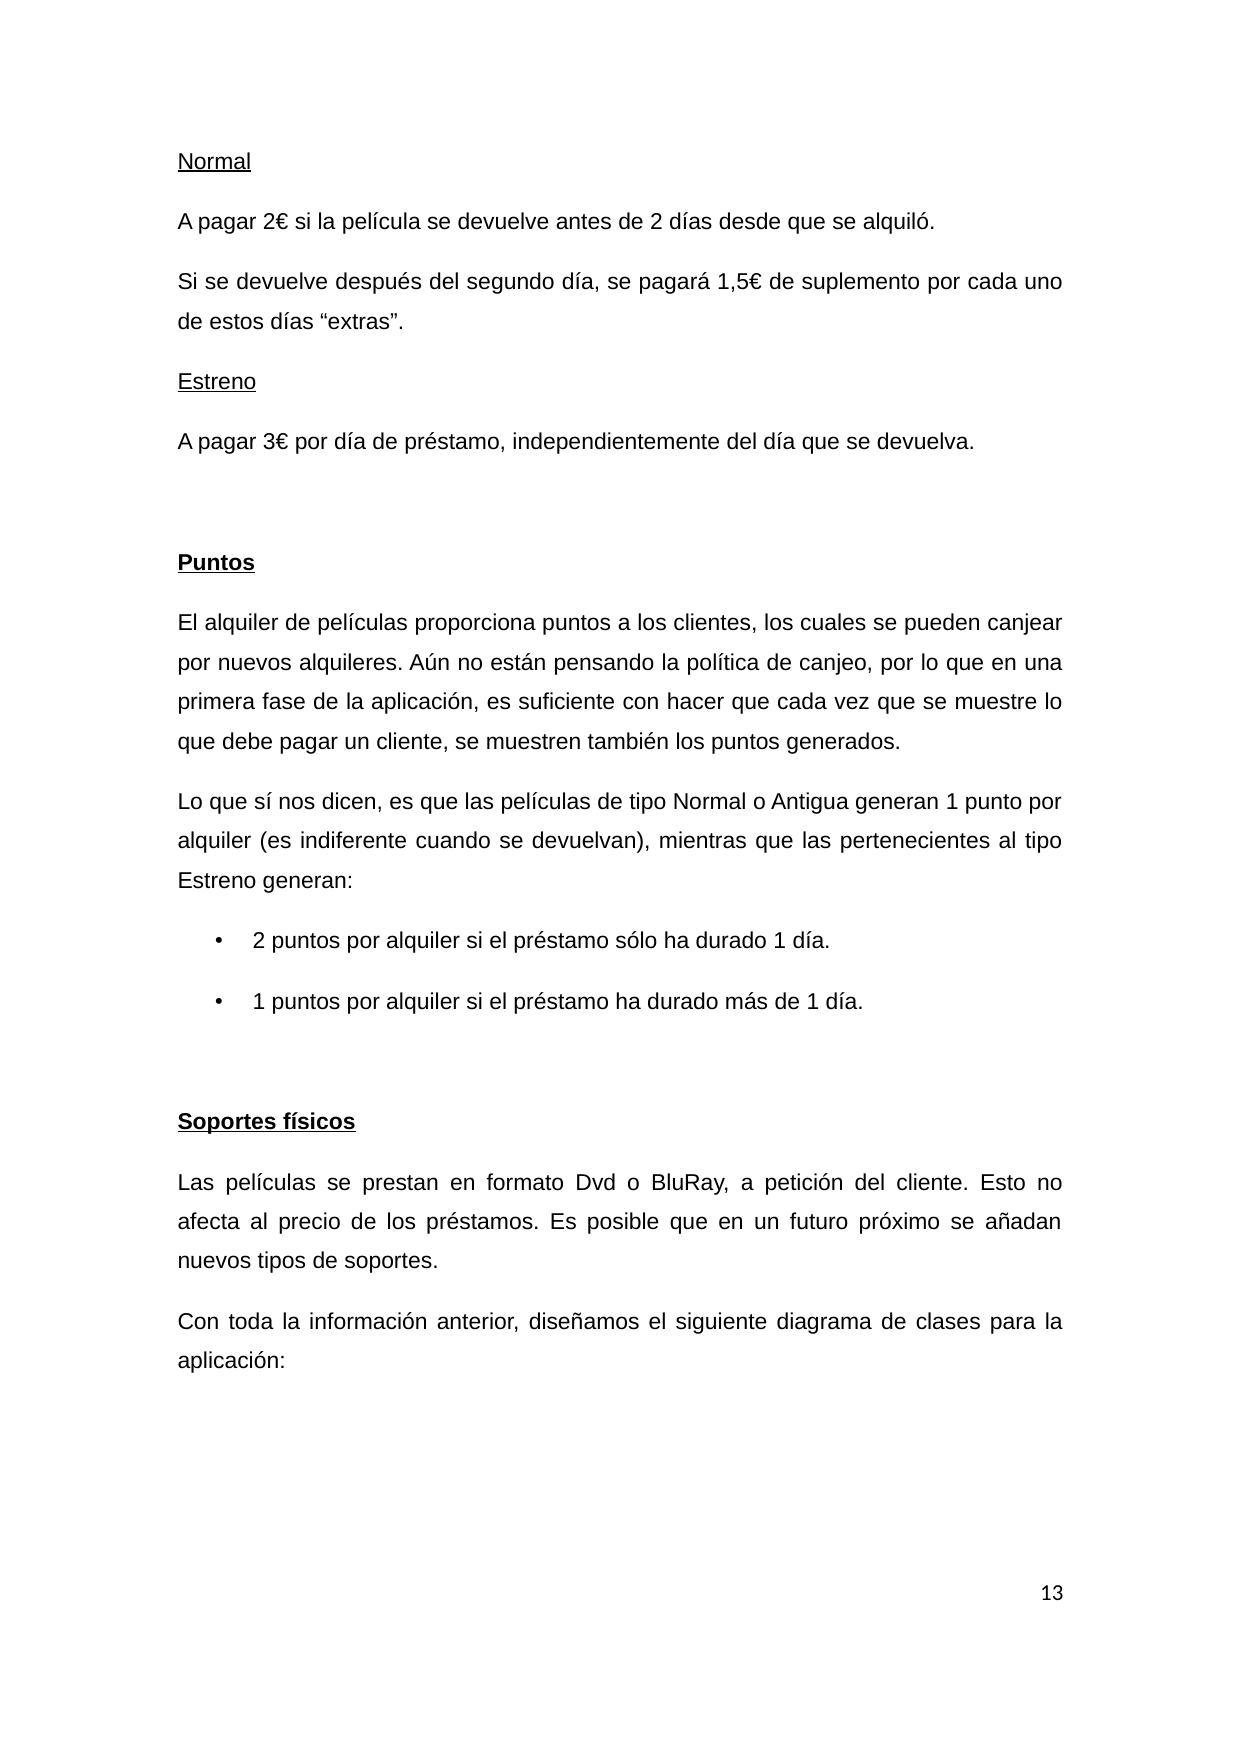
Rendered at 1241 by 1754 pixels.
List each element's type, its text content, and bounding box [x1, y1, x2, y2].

text Las películas se prestan en formato Dvd o BluRay, a petición del cliente. Esto no afecta al precio de los préstamos. Es posible que en un futuro próximo se añadan nuevos tipos de soportes. [177, 1168, 1063, 1274]
list 1 puntos por alquiler si el préstamo ha durado más de 1 día. [215, 988, 1063, 1014]
text Puntos [177, 549, 1063, 575]
text Con toda la información anterior, diseñamos el siguiente diagrama de clases para la aplicación: [177, 1308, 1063, 1374]
text Normal [177, 148, 1063, 174]
text Lo que sí nos dicen, es que las películas de tipo Normal o Antigua generan 1 punto por alquiler (es indiferente cuando se devuelvan), mientras que las pertenecientes al tipo Estreno generan: [177, 788, 1063, 893]
text A pagar 3€ por día de préstamo, independientemente del día que se devuelva. [177, 428, 1063, 455]
text Si se devuelve después del segundo día, se pagará 1,5€ de suplemento por cada uno de estos días “extras”. [177, 268, 1063, 334]
text El alquiler de películas proporciona puntos a los clientes, los cuales se pueden canjear por nuevos alquileres. Aún no están pensando la política de canjeo, por lo que en una primera fase de la aplicación, es suficiente con hacer que cada vez que se muestre lo que debe pagar un cliente, se muestren también los puntos generados. [177, 609, 1063, 754]
list 2 puntos por alquiler si el préstamo sólo ha durado 1 día. [215, 927, 1063, 954]
text Estreno [177, 368, 1063, 394]
text A pagar 2€ si la película se devuelve antes de 2 días desde que se alquiló. [177, 208, 1063, 234]
text Soportes físicos [177, 1108, 1063, 1134]
